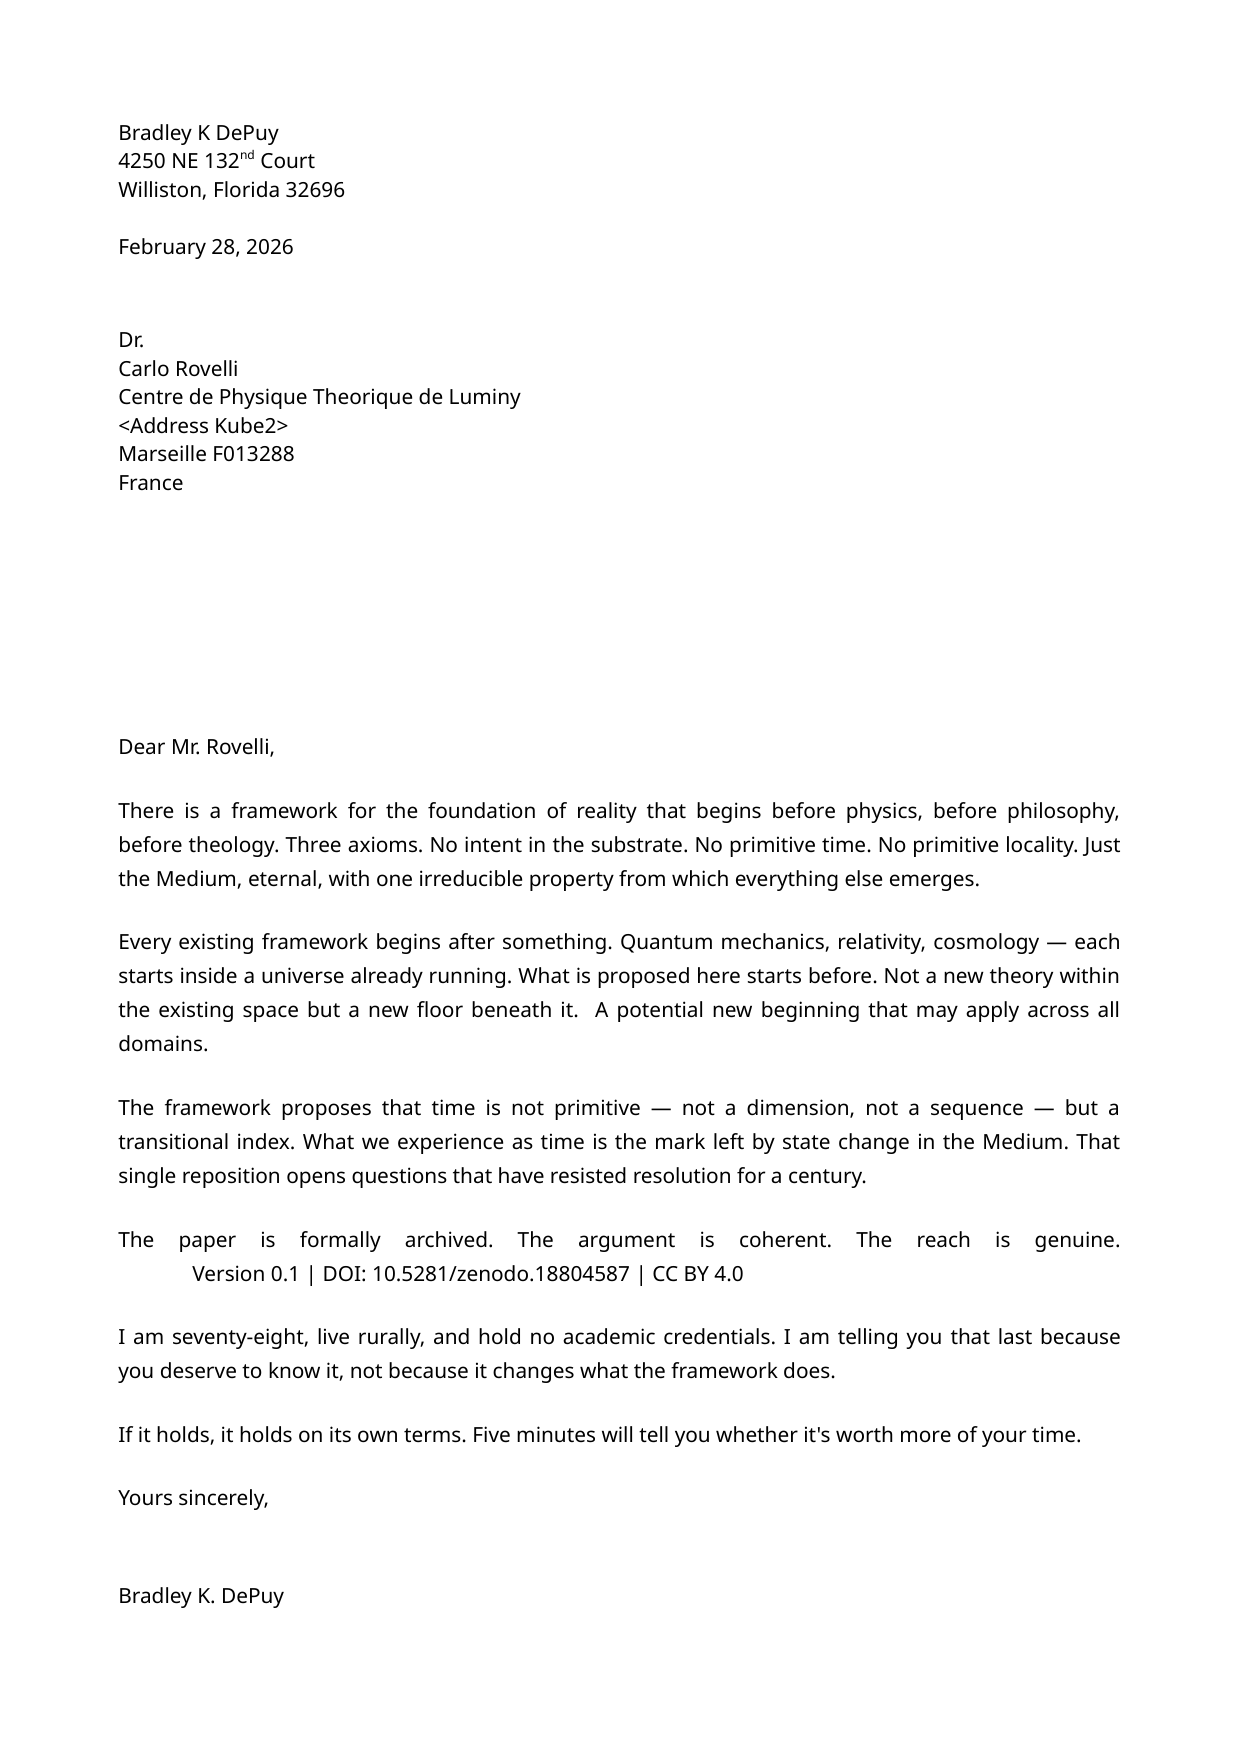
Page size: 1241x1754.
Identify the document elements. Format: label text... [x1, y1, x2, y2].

text Centre de Physique Theorique de Luminy [118, 382, 561, 411]
text If it holds, it holds on its own terms. Five minutes will tell you whether it's worth more of your time. [118, 1420, 1122, 1448]
text <Address Kube2> [118, 411, 561, 439]
text There is a framework for the foundation of reality that begins before physics, before philosophy, before theology. Three axioms. No intent in the substrate. No primitive time. No primitive locality. Just the Medium, eternal, with one irreducible property from which everything else emerges. [118, 796, 1122, 892]
text Yours sincerely, [118, 1483, 1122, 1546]
text Marseille F013288 [118, 439, 561, 468]
text France [118, 468, 561, 496]
text Every existing framework begins after something. Quantum mechanics, relativity, cosmology — each starts inside a universe already running. What is proposed here starts before. Not a new theory within the existing space but a new floor beneath it. A potential new beginning that may apply across all domains. [118, 927, 1122, 1058]
text Bradley K. DePuy [118, 1581, 1122, 1609]
text The framework proposes that time is not primitive — not a dimension, not a sequence — but a transitional index. What we experience as time is the mark left by state change in the Medium. That single reposition opens questions that have resisted resolution for a century. [118, 1093, 1122, 1190]
text Carlo Rovelli [118, 354, 561, 382]
text I am seventy-eight, live rurally, and hold no academic credentials. I am telling you that last because you deserve to know it, not because it changes what the framework does. [118, 1322, 1122, 1385]
text Bradley K DePuy 4250 NE 132nd Court Williston, Florida 32696 February 28, 2026 [118, 118, 1122, 260]
text Dr. [118, 326, 561, 354]
text The paper is formally archived. The argument is coherent. The reach is genuine. Version 0.1 | DOI: 10.5281/zenodo.18804587 | CC BY 4.0 [118, 1225, 1122, 1287]
text Dear Mr. Rovelli, [118, 319, 1122, 761]
